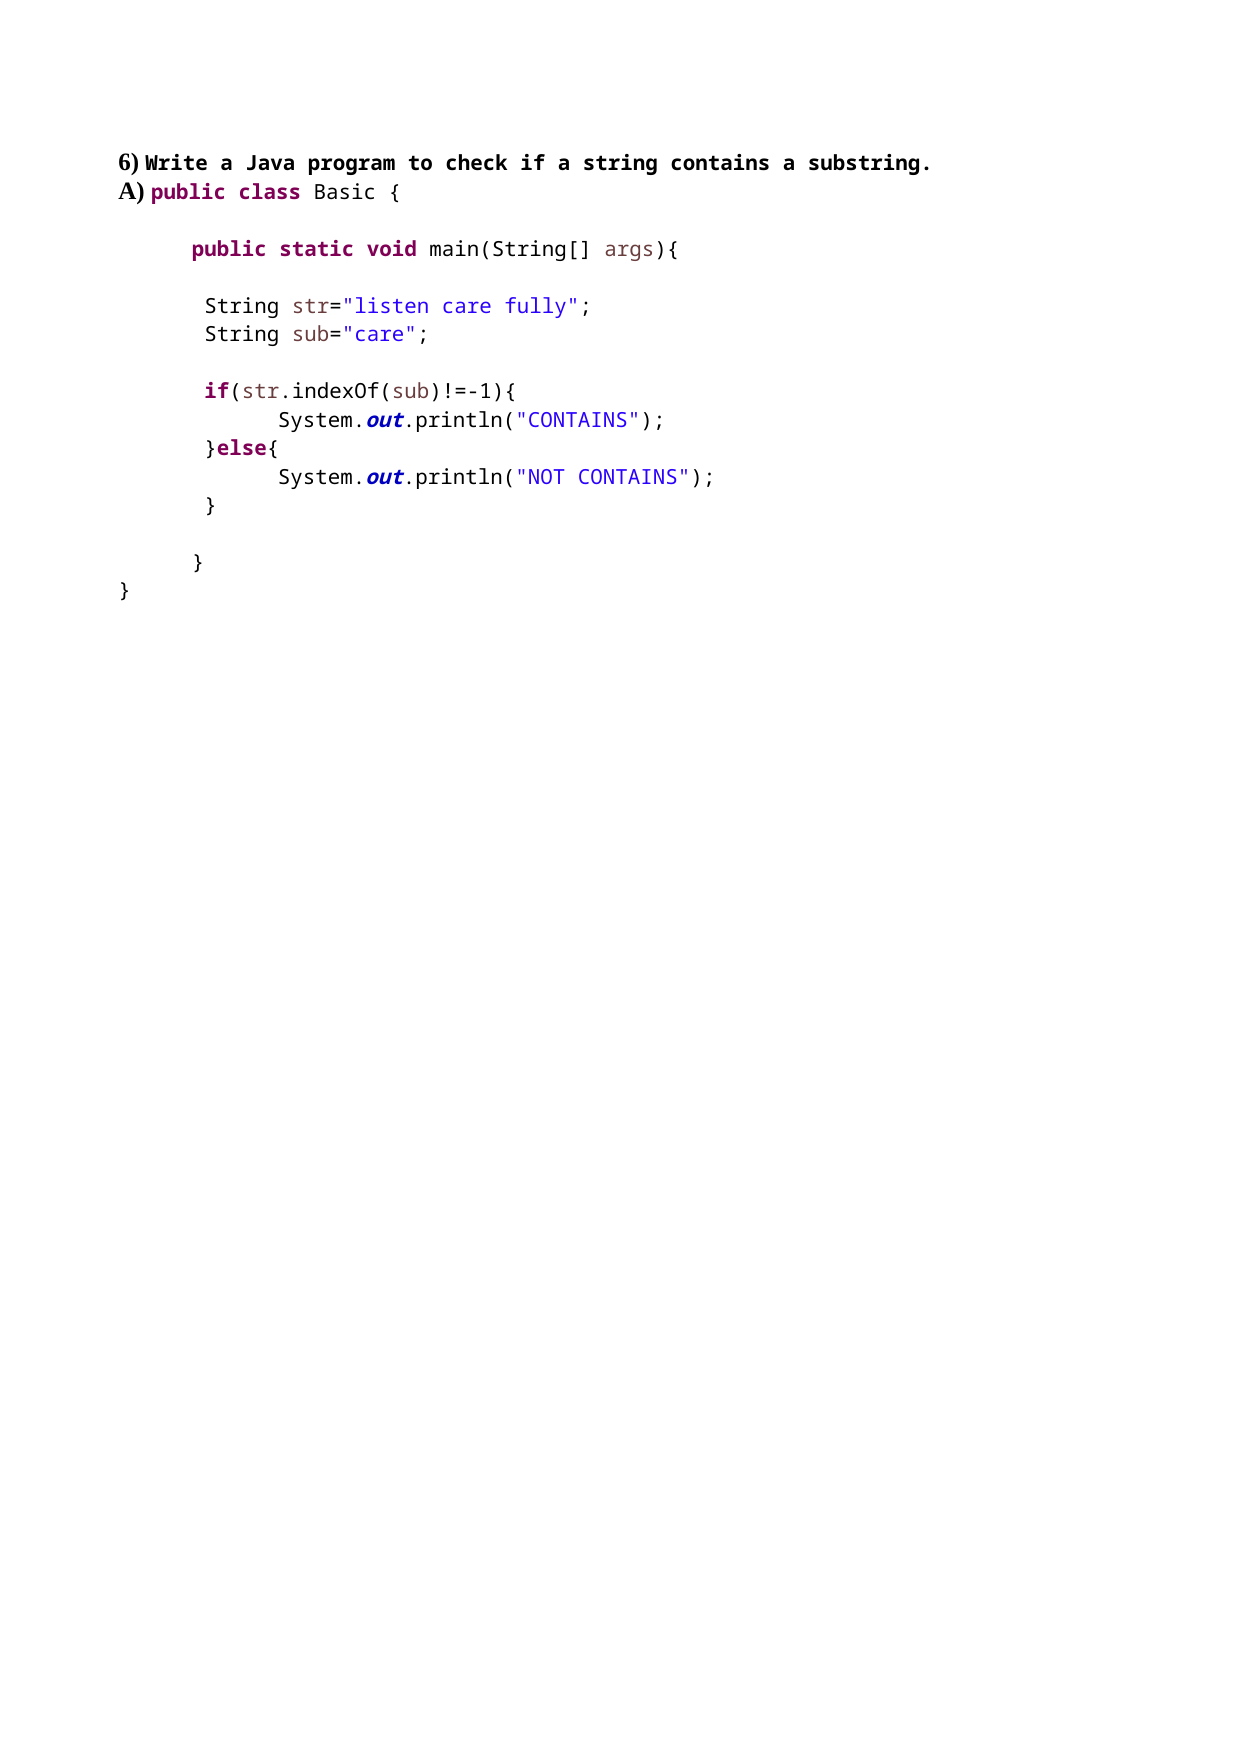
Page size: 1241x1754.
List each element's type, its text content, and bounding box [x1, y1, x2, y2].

text String str="listen care fully"; [118, 291, 1122, 319]
text 6) Write a Java program to check if a string contains a substring. [118, 147, 1122, 176]
text } [118, 547, 1122, 576]
text public static void main(String[] args){ [118, 234, 1122, 263]
text String sub="care"; [118, 319, 1122, 348]
text System.out.println("NOT CONTAINS"); [118, 462, 1122, 490]
text System.out.println("CONTAINS"); [118, 405, 1122, 433]
text if(str.indexOf(sub)!=-1){ [118, 376, 1122, 405]
text } [118, 490, 1122, 519]
text }else{ [118, 433, 1122, 462]
text } [118, 576, 1122, 604]
text A) public class Basic { [118, 176, 1122, 206]
